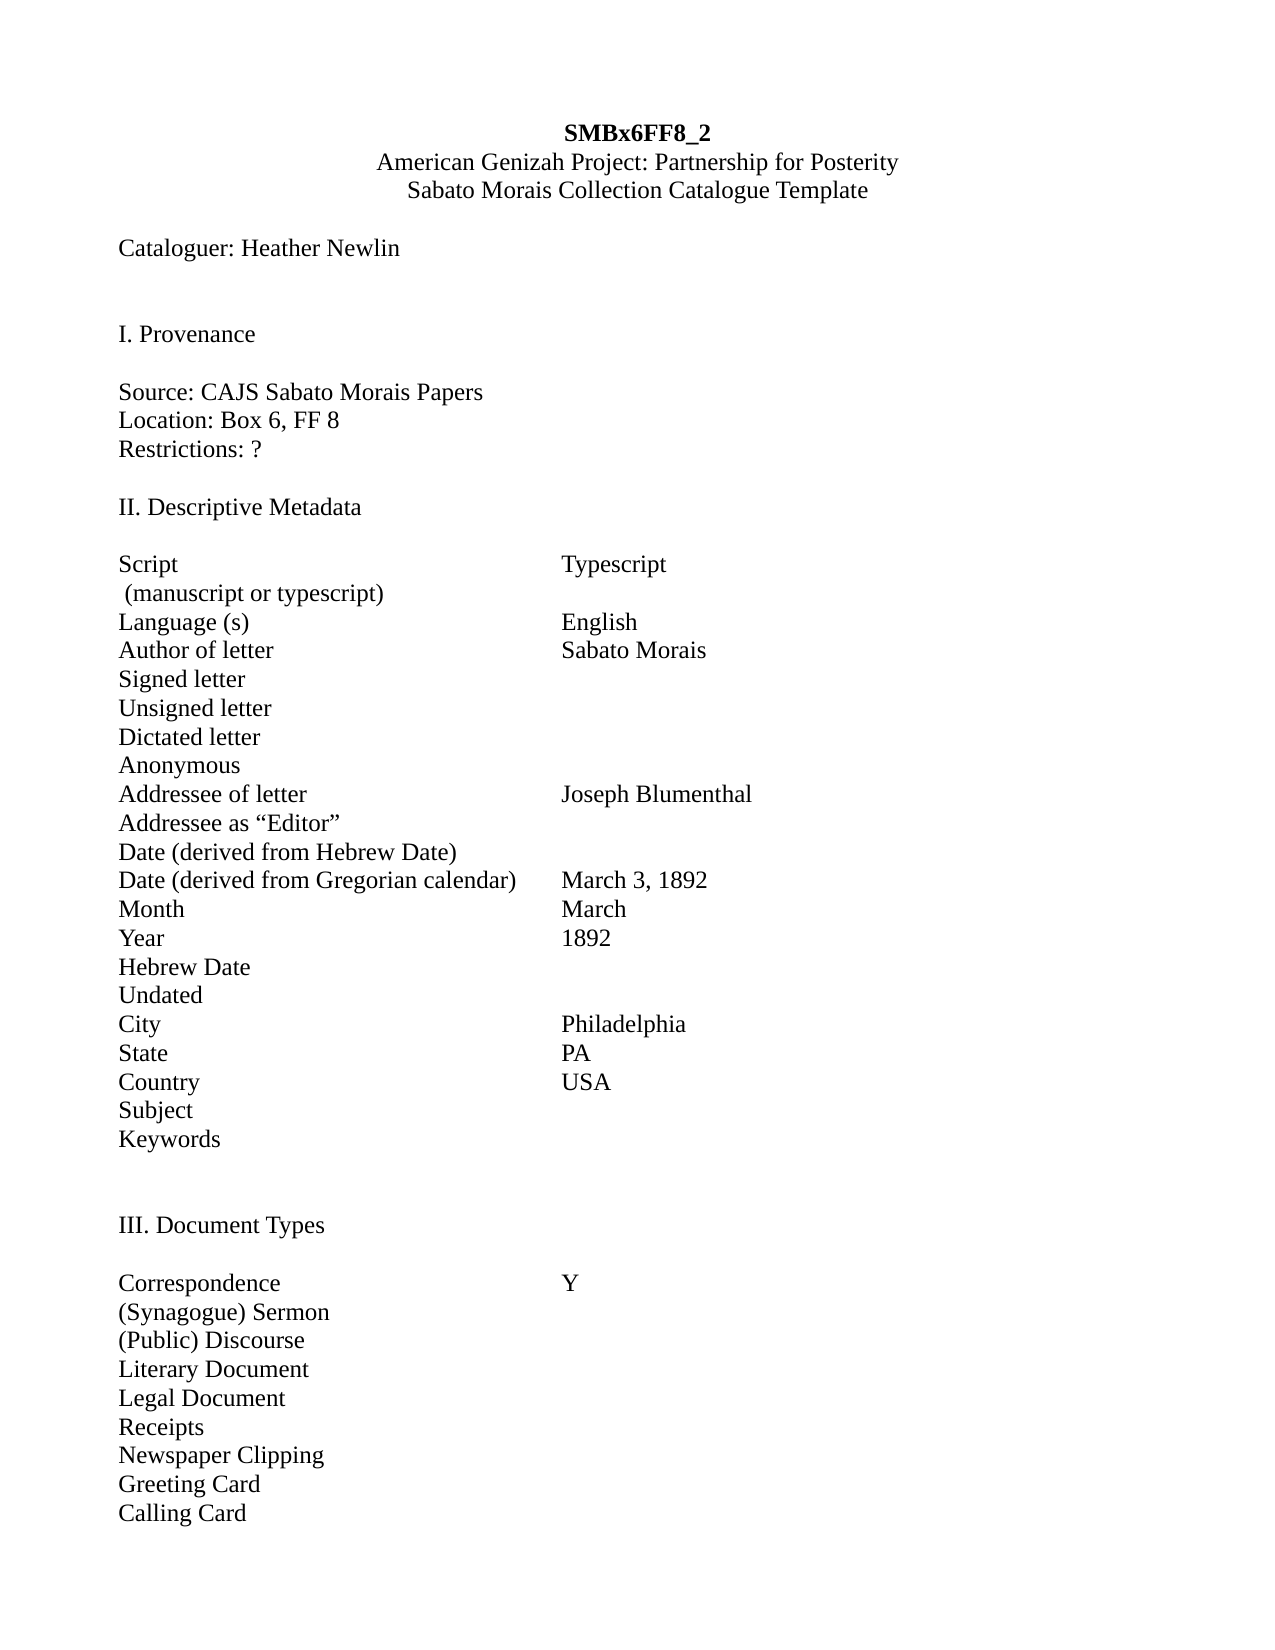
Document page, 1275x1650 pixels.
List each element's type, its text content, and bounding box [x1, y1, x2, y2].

text Legal Document [118, 1383, 1157, 1412]
text American Genizah Project: Partnership for Posterity [118, 147, 1157, 176]
text Dictated letter [118, 722, 1157, 751]
text Undated [118, 981, 1157, 1009]
text Cataloguer: Heather Newlin [118, 233, 1157, 262]
text Signed letter [118, 664, 1157, 693]
text Unsigned letter [118, 693, 1157, 722]
text Year 1892 [118, 923, 1157, 952]
text III. Document Types [118, 1211, 1157, 1239]
text Hebrew Date [118, 952, 1157, 981]
text Month March [118, 894, 1157, 923]
text Language (s) English [118, 607, 1157, 636]
text Newspaper Clipping [118, 1441, 1157, 1469]
text Country USA [118, 1067, 1157, 1096]
text Date (derived from Gregorian calendar) March 3, 1892 [118, 866, 1157, 894]
text SMBx6FF8_2 [118, 118, 1157, 147]
text Source: CAJS Sabato Morais Papers [118, 377, 1157, 406]
text Literary Document [118, 1354, 1157, 1383]
text II. Descriptive Metadata [118, 492, 1157, 521]
text Addressee as “Editor” [118, 808, 1157, 837]
text I. Provenance [118, 319, 1157, 348]
text Sabato Morais Collection Catalogue Template [118, 176, 1157, 204]
text Date (derived from Hebrew Date) [118, 837, 1157, 866]
text Restrictions: ? [118, 434, 1157, 463]
text Correspondence Y [118, 1268, 1157, 1297]
text Calling Card [118, 1498, 1157, 1527]
text Author of letter Sabato Morais [118, 636, 1157, 664]
text (manuscript or typescript) [118, 578, 1157, 607]
text Addressee of letter Joseph Blumenthal [118, 779, 1157, 808]
text Receipts [118, 1412, 1157, 1441]
text (Synagogue) Sermon [118, 1297, 1157, 1326]
text (Public) Discourse [118, 1326, 1157, 1354]
text State PA [118, 1038, 1157, 1067]
text Script Typescript [118, 549, 1157, 578]
text Keywords [118, 1124, 1157, 1153]
text Subject [118, 1096, 1157, 1124]
text Greeting Card [118, 1469, 1157, 1498]
text Anonymous [118, 751, 1157, 779]
text City Philadelphia [118, 1009, 1157, 1038]
text Location: Box 6, FF 8 [118, 406, 1157, 434]
